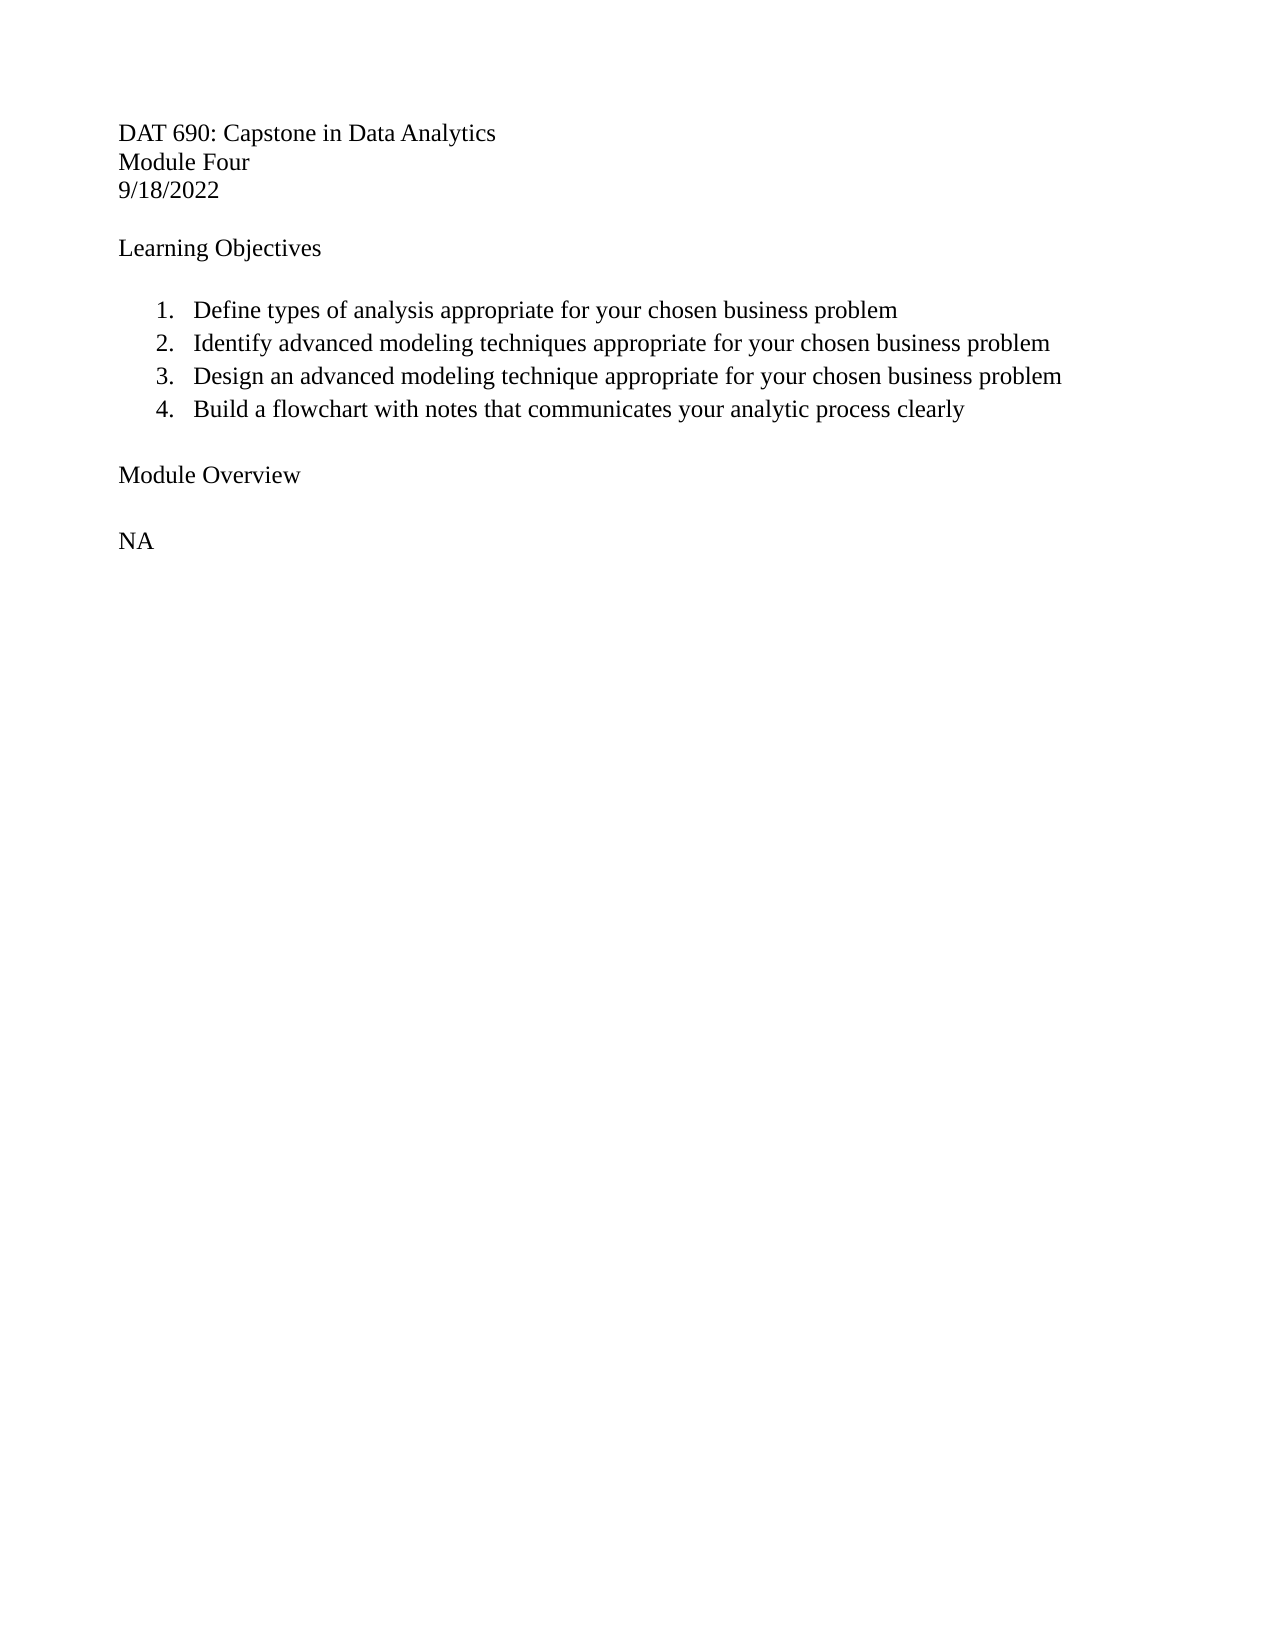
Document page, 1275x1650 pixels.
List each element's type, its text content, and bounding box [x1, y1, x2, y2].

list Build a flowchart with notes that communicates your analytic process clearly [156, 394, 1157, 423]
text NA [118, 526, 1157, 555]
text Module Four [118, 147, 1157, 176]
list Identify advanced modeling techniques appropriate for your chosen business problem [156, 328, 1157, 357]
text Module Overview [118, 460, 1157, 489]
text 9/18/2022 [118, 176, 1157, 204]
text DAT 690: Capstone in Data Analytics [118, 118, 1157, 147]
text Learning Objectives [118, 233, 1157, 262]
list Define types of analysis appropriate for your chosen business problem [156, 295, 1157, 324]
list Design an advanced modeling technique appropriate for your chosen business problem [156, 361, 1157, 390]
